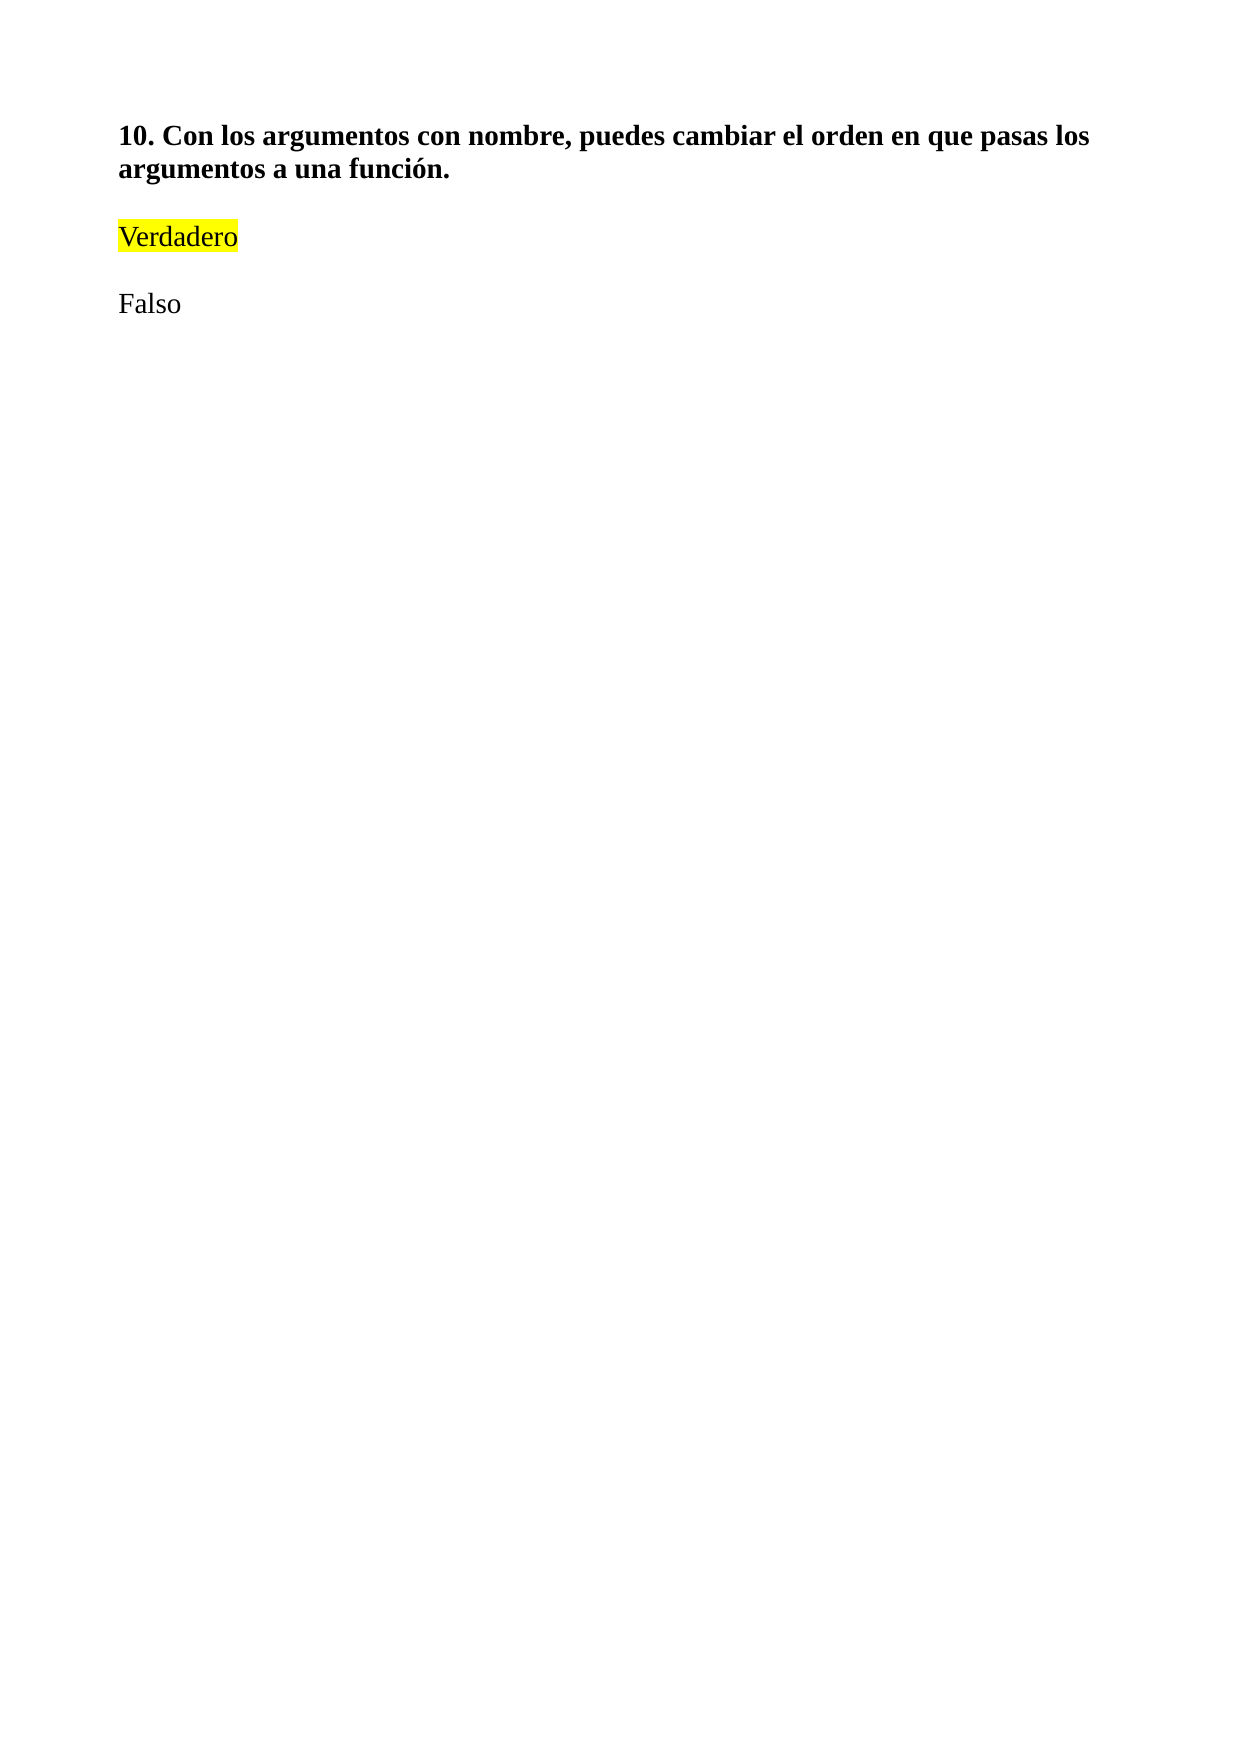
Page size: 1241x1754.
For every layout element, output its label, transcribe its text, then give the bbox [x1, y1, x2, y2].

text 10. Con los argumentos con nombre, puedes cambiar el orden en que pasas los argumentos a una función. [118, 118, 1122, 185]
text Falso [118, 286, 1122, 319]
text Verdadero [118, 219, 1122, 252]
